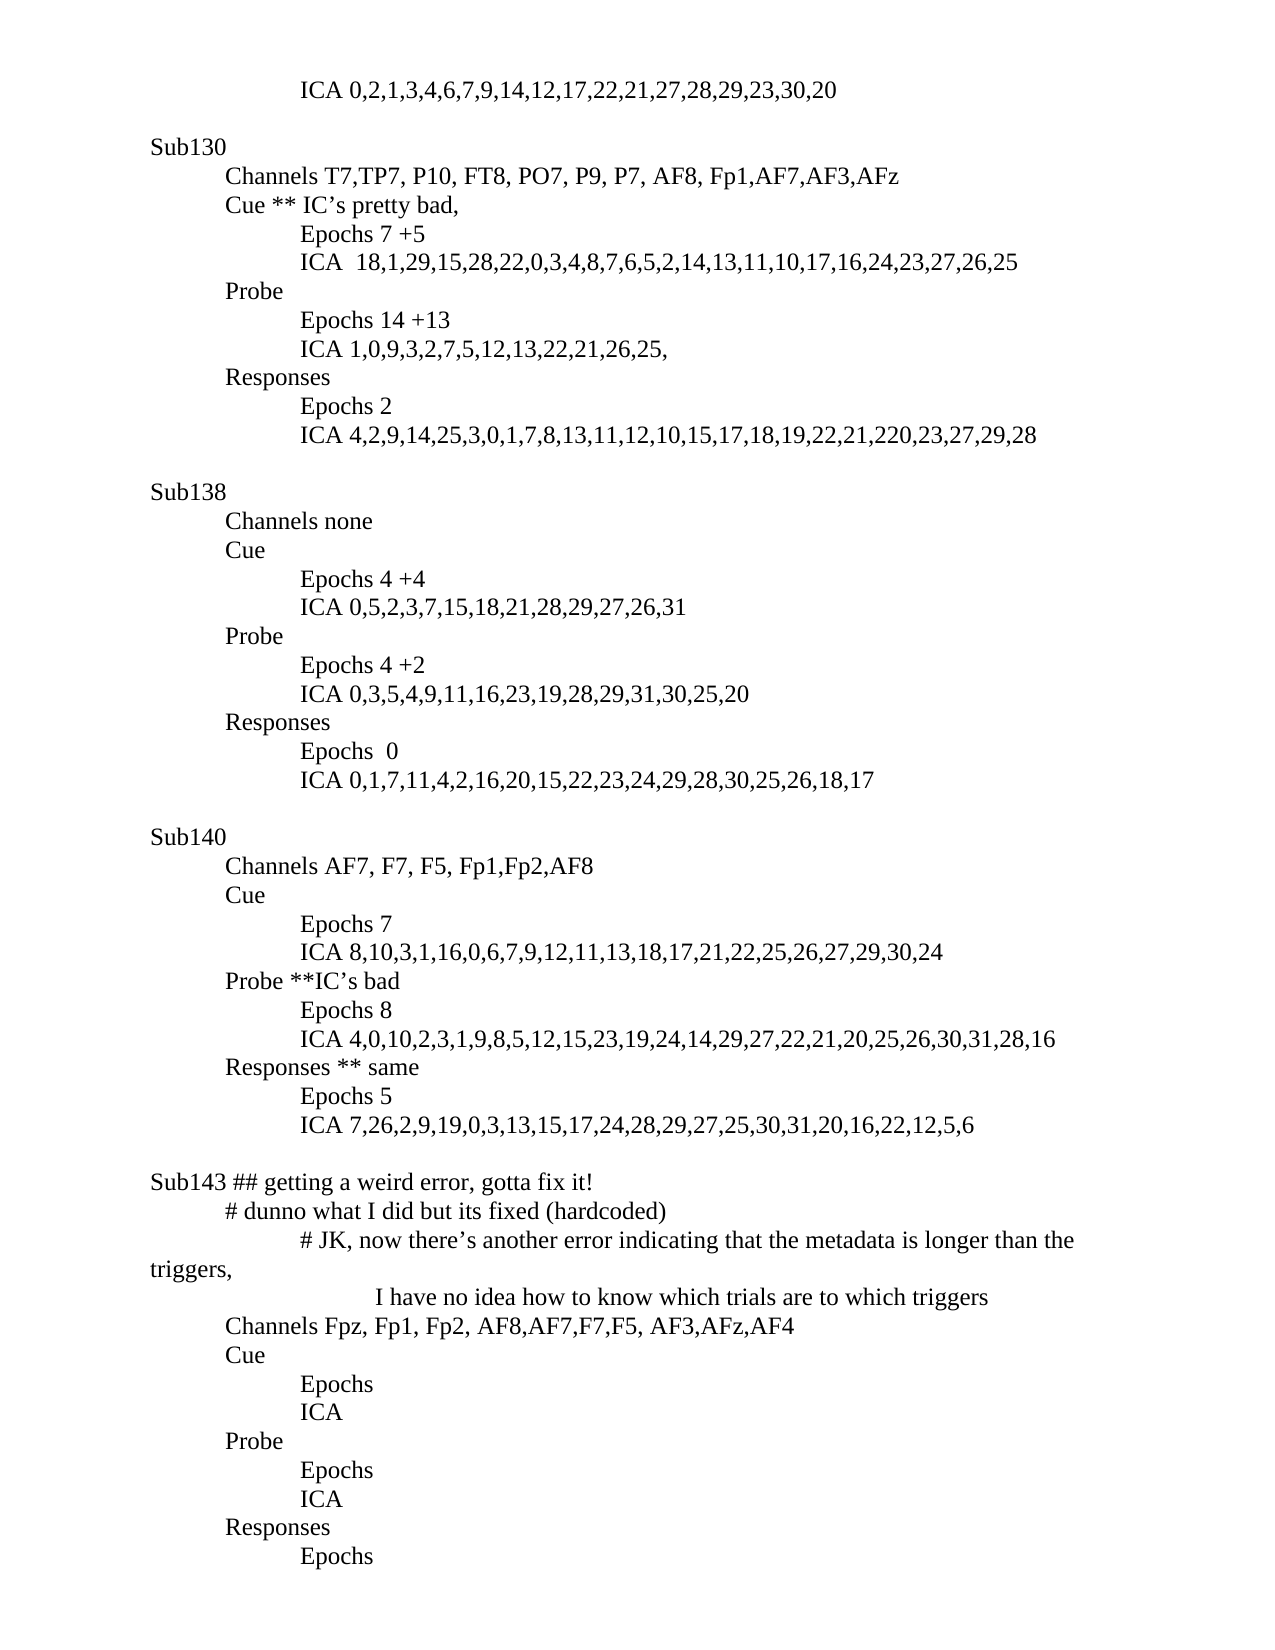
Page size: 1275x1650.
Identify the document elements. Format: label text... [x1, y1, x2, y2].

text Responses [150, 1512, 1125, 1541]
text Sub143 ## getting a weird error, gotta fix it! [150, 1167, 1125, 1196]
text Epochs 0 [150, 736, 1125, 765]
text Epochs 14 +13 [150, 305, 1125, 334]
text Epochs 4 +4 [150, 564, 1125, 592]
text Responses ** same [150, 1052, 1125, 1081]
text Epochs [150, 1455, 1125, 1484]
text Channels AF7, F7, F5, Fp1,Fp2,AF8 [150, 851, 1125, 880]
text # JK, now there’s another error indicating that the metadata is longer than the triggers, [150, 1225, 1125, 1282]
text Epochs 8 [150, 995, 1125, 1024]
text Channels Fpz, Fp1, Fp2, AF8,AF7,F7,F5, AF3,AFz,AF4 [150, 1311, 1125, 1340]
text Responses [150, 362, 1125, 391]
text ICA 0,2,1,3,4,6,7,9,14,12,17,22,21,27,28,29,23,30,20 [150, 75, 1125, 104]
text ICA 18,1,29,15,28,22,0,3,4,8,7,6,5,2,14,13,11,10,17,16,24,23,27,26,25 Probe [150, 247, 1125, 305]
text Epochs 4 +2 [150, 650, 1125, 679]
text Cue [150, 880, 1125, 909]
text ICA [150, 1397, 1125, 1426]
text ICA 0,3,5,4,9,11,16,23,19,28,29,31,30,25,20 [150, 679, 1125, 707]
text # dunno what I did but its fixed (hardcoded) [150, 1196, 1125, 1225]
text Probe [150, 1426, 1125, 1455]
text Cue [150, 1340, 1125, 1369]
text Sub138 [150, 477, 1125, 506]
text ICA 0,5,2,3,7,15,18,21,28,29,27,26,31 [150, 592, 1125, 621]
text ICA [150, 1484, 1125, 1512]
text Sub140 [150, 822, 1125, 851]
text ICA 8,10,3,1,16,0,6,7,9,12,11,13,18,17,21,22,25,26,27,29,30,24 [150, 937, 1125, 966]
text ICA 4,0,10,2,3,1,9,8,5,12,15,23,19,24,14,29,27,22,21,20,25,26,30,31,28,16 [150, 1024, 1125, 1052]
text Channels T7,TP7, P10, FT8, PO7, P9, P7, AF8, Fp1,AF7,AF3,AFz [150, 161, 1125, 190]
text Probe [150, 621, 1125, 650]
text Epochs 2 [150, 391, 1125, 420]
text ICA 7,26,2,9,19,0,3,13,15,17,24,28,29,27,25,30,31,20,16,22,12,5,6 [150, 1110, 1125, 1139]
text Epochs [150, 1369, 1125, 1397]
text Epochs 7 +5 [150, 219, 1125, 247]
text Probe **IC’s bad [150, 966, 1125, 995]
text I have no idea how to know which trials are to which triggers [150, 1282, 1125, 1311]
text Cue [150, 535, 1125, 564]
text ICA 1,0,9,3,2,7,5,12,13,22,21,26,25, [150, 334, 1125, 362]
text Epochs [150, 1541, 1125, 1570]
text Responses [150, 707, 1125, 736]
text Epochs 5 [150, 1081, 1125, 1110]
text Sub130 [150, 132, 1125, 161]
text ICA 0,1,7,11,4,2,16,20,15,22,23,24,29,28,30,25,26,18,17 [150, 765, 1125, 794]
text Channels none [150, 506, 1125, 535]
text Cue ** IC’s pretty bad, [150, 190, 1125, 219]
text ICA 4,2,9,14,25,3,0,1,7,8,13,11,12,10,15,17,18,19,22,21,220,23,27,29,28 [150, 420, 1125, 449]
text Epochs 7 [150, 909, 1125, 937]
